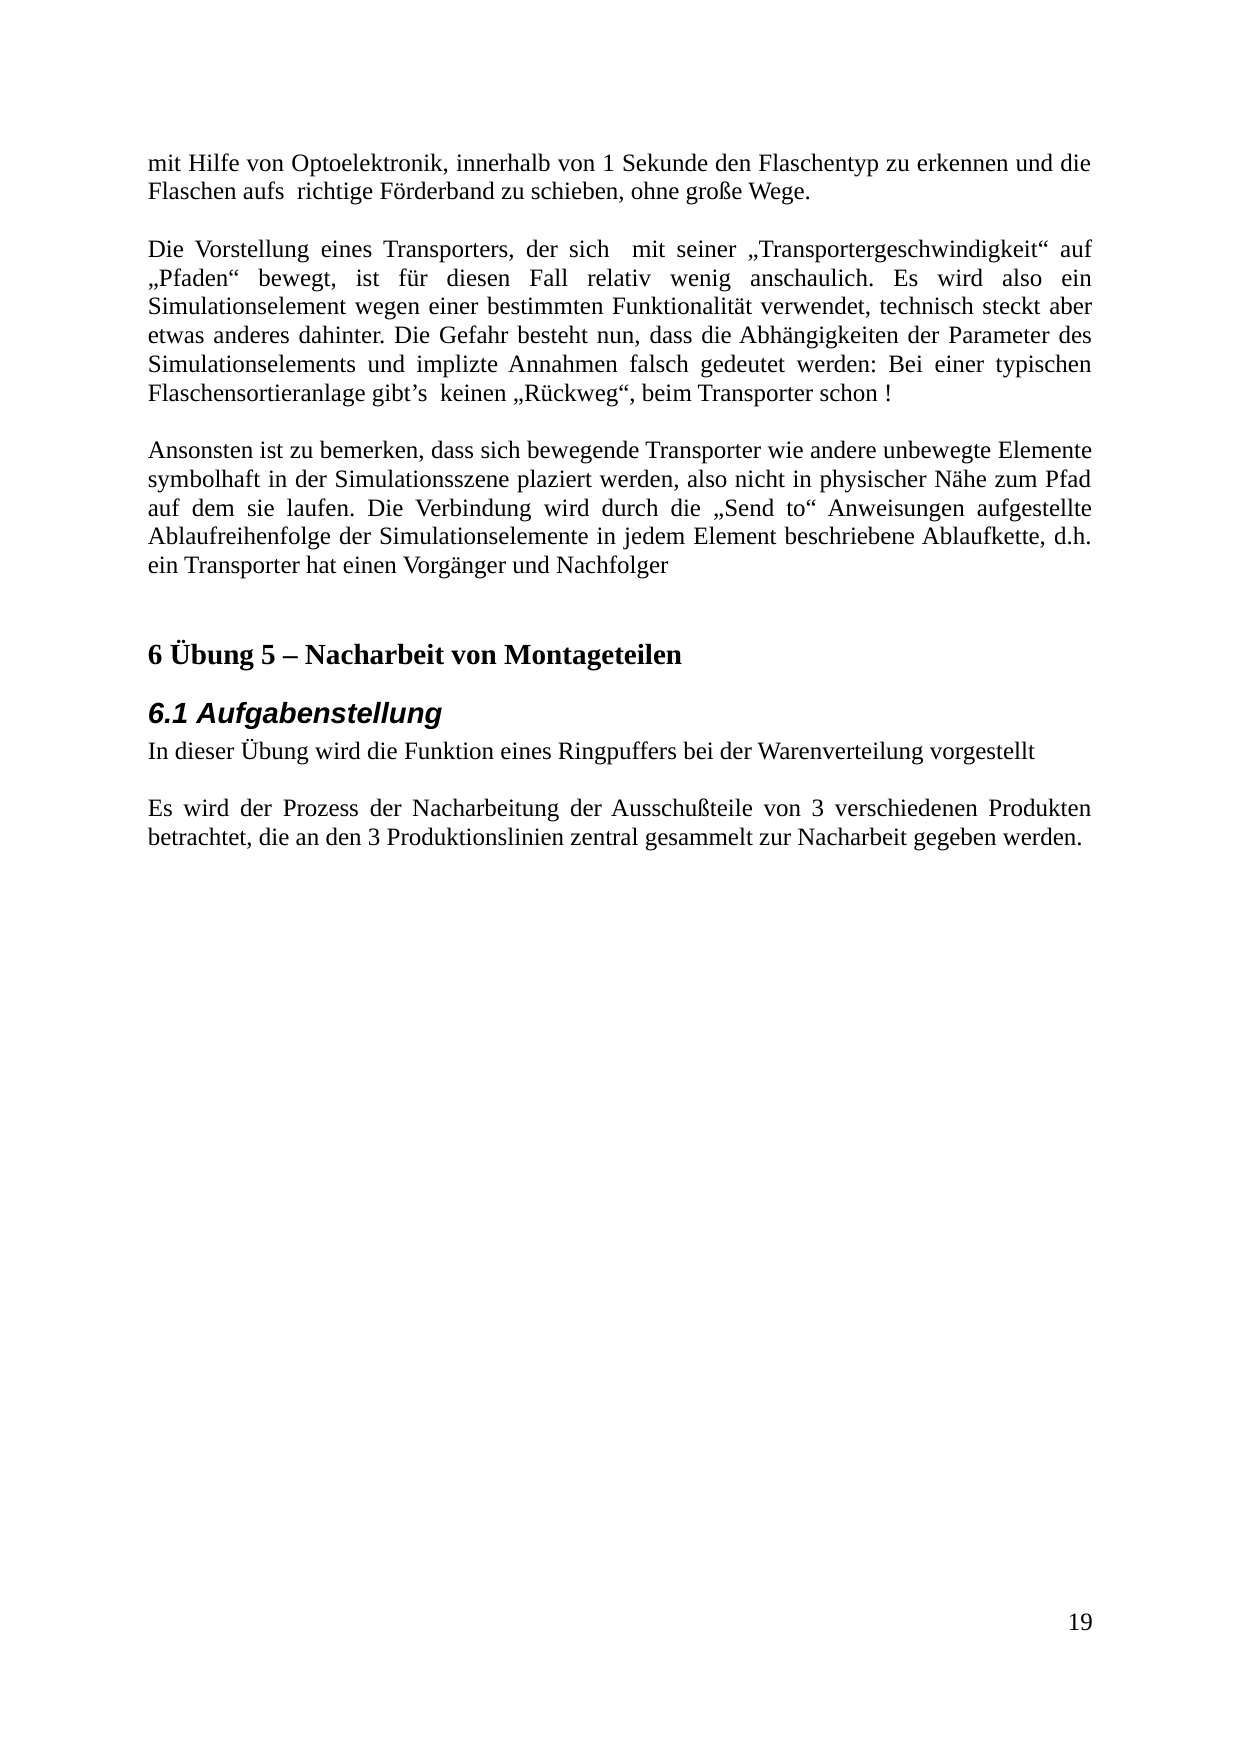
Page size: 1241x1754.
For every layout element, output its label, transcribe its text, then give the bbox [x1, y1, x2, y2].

text Es wird der Prozess der Nacharbeitung der Ausschußteile von 3 verschiedenen Produkten betrachtet, die an den 3 Produktionslinien zentral gesammelt zur Nacharbeit gegeben werden. [148, 793, 1093, 851]
text Die Vorstellung eines Transporters, der sich mit seiner „Transportergeschwindigkeit“ auf „Pfaden“ bewegt, ist für diesen Fall relativ wenig anschaulich. Es wird also ein Simulationselement wegen einer bestimmten Funktionalität verwendet, technisch steckt aber etwas anderes dahinter. Die Gefahr besteht nun, dass die Abhängigkeiten der Parameter des Simulationselements und implizte Annahmen falsch gedeutet werden: Bei einer typischen Flaschensortieranlage gibt’s keinen „Rückweg“, beim Transporter schon ! [148, 234, 1093, 406]
subtitle 6.1 Aufgabenstellung [148, 696, 1093, 729]
subtitle 6 Übung 5 – Nacharbeit von Montageteilen [148, 637, 1093, 671]
text Ansonsten ist zu bemerken, dass sich bewegende Transporter wie andere unbewegte Elemente symbolhaft in der Simulationsszene plaziert werden, also nicht in physischer Nähe zum Pfad auf dem sie laufen. Die Verbindung wird durch die „Send to“ Anweisungen aufgestellte Ablaufreihenfolge der Simulationselemente in jedem Element beschriebene Ablaufkette, d.h. ein Transporter hat einen Vorgänger und Nachfolger [148, 435, 1093, 579]
text In dieser Übung wird die Funktion eines Ringpuffers bei der Warenverteilung vorgestellt [148, 736, 1093, 764]
text mit Hilfe von Optoelektronik, innerhalb von 1 Sekunde den Flaschentyp zu erkennen und die Flaschen aufs richtige Förderband zu schieben, ohne große Wege. [148, 148, 1093, 205]
